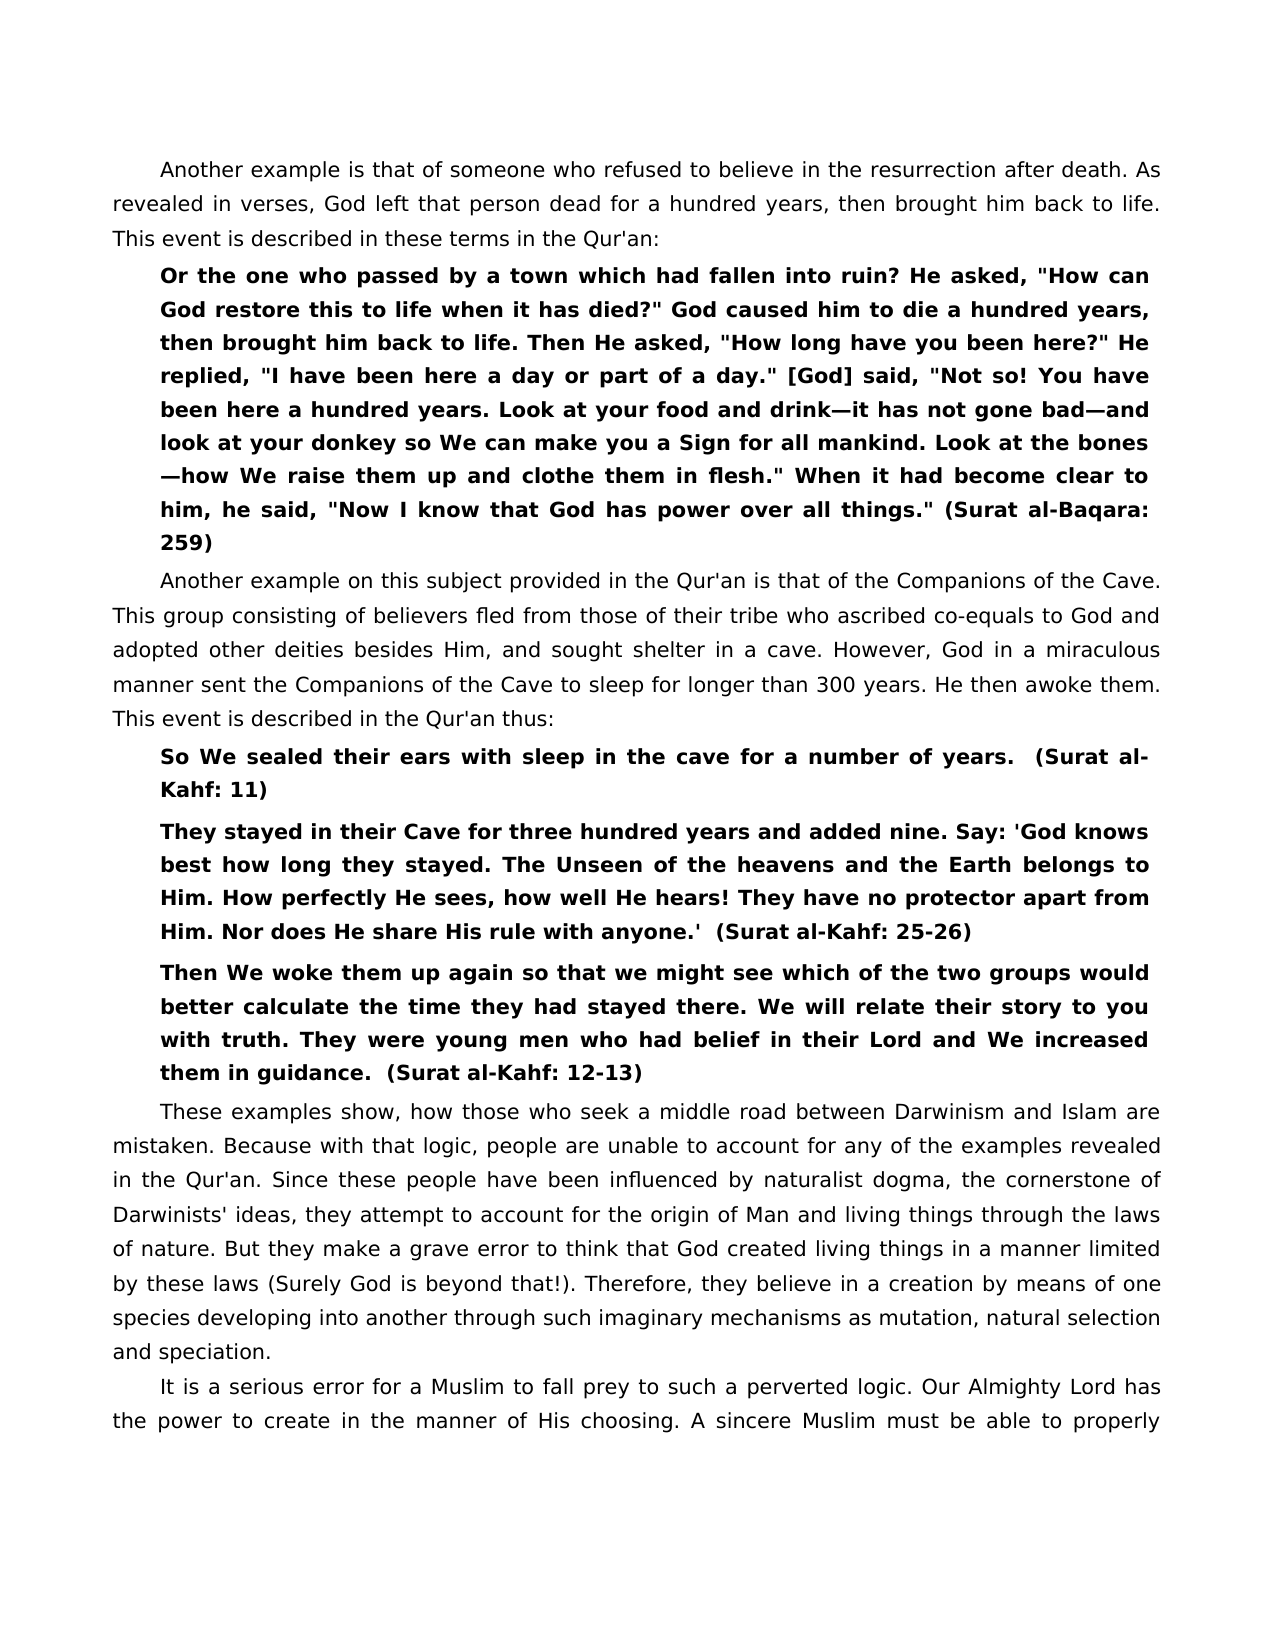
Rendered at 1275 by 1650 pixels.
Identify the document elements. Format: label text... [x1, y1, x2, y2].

text They stayed in their Cave for three hundred years and added nine. Say: 'God knows best how long they stayed. The Unseen of the heavens and the Earth belongs to Him. How perfectly He sees, how well He hears! They have no protector apart from Him. Nor does He share His rule with anyone.' (Surat al-Kahf: 25-26) [160, 812, 1151, 946]
text It is a serious error for a Muslim to fall prey to such a perverted logic. Our Almighty Lord has the power to create in the manner of His choosing. A sincere Muslim must be able to properly [112, 1367, 1162, 1435]
text Another example on this subject provided in the Qur'an is that of the Companions of the Cave. This group consisting of believers fled from those of their tribe who ascribed co-equals to God and adopted other deities besides Him, and sought shelter in a cave. However, God in a miraculous manner sent the Companions of the Cave to sleep for longer than 300 years. He then awoke them. This event is described in the Qur'an thus: [112, 561, 1162, 733]
text Another example is that of someone who refused to believe in the resurrection after death. As revealed in verses, God left that person dead for a hundred years, then brought him back to life. This event is described in these terms in the Qur'an: [112, 150, 1162, 253]
text Then We woke them up again so that we might see which of the two groups would better calculate the time they had stayed there. We will relate their story to you with truth. They were young men who had belief in their Lord and We increased them in guidance. (Surat al-Kahf: 12-13) [160, 954, 1151, 1087]
text These examples show, how those who seek a middle road between Darwinism and Islam are mistaken. Because with that logic, people are unable to account for any of the examples revealed in the Qur'an. Since these people have been influenced by naturalist dogma, the cornerstone of Darwinists' ideas, they attempt to account for the origin of Man and living things through the laws of nature. But they make a grave error to think that God created living things in a manner limited by these laws (Surely God is beyond that!). Therefore, they believe in a creation by means of one species developing into another through such imaginary mechanisms as mutation, natural selection and speciation. [112, 1092, 1162, 1367]
text Or the one who passed by a town which had fallen into ruin? He asked, "How can God restore this to life when it has died?" God caused him to die a hundred years, then brought him back to life. Then He asked, "How long have you been here?" He replied, "I have been here a day or part of a day." [God] said, "Not so! You have been here a hundred years. Look at your food and drink—it has not gone bad—and look at your donkey so We can make you a Sign for all mankind. Look at the bones—how We raise them up and clothe them in flesh." When it had become clear to him, he said, "Now I know that God has power over all things." (Surat al-Baqara: 259) [160, 257, 1151, 557]
text So We sealed their ears with sleep in the cave for a number of years. (Surat al-Kahf: 11) [160, 737, 1151, 804]
